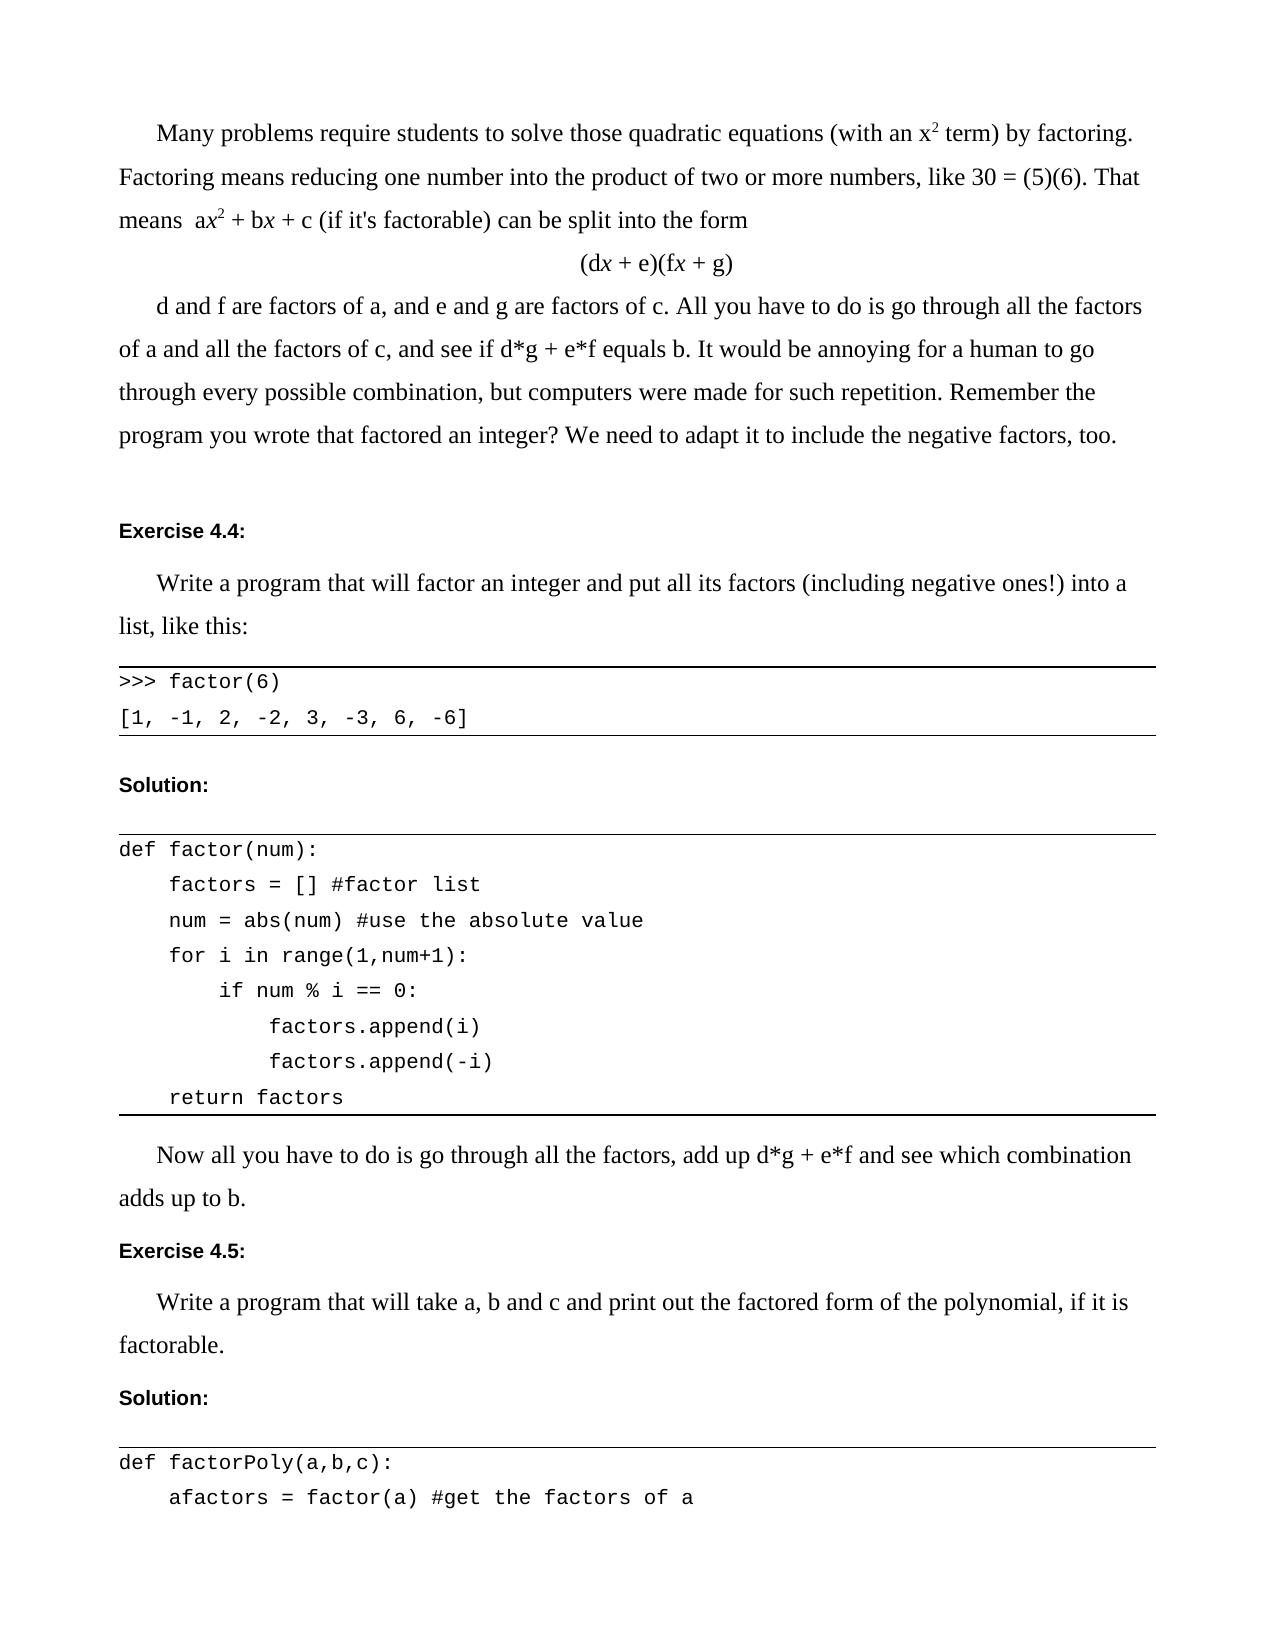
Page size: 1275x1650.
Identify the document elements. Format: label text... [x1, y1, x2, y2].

text Write a program that will take a, b and c and print out the factored form of the polynomial, if it is factorable. [118, 1287, 1156, 1359]
text return factors [118, 1087, 1156, 1116]
text def factorPoly(a,b,c): [118, 1448, 1156, 1476]
text Write a program that will factor an integer and put all its factors (including negative ones!) into a list, like this: [118, 568, 1156, 639]
text [1, -1, 2, -2, 3, -3, 6, -6] [118, 707, 1156, 736]
text Now all you have to do is go through all the factors, add up d*g + e*f and see which combination adds up to b. [118, 1140, 1156, 1212]
text Solution: [118, 773, 1156, 797]
text Exercise 4.5: [118, 1238, 1156, 1262]
text d and f are factors of a, and e and g are factors of c. All you have to do is go through all the factors of a and all the factors of c, and see if d*g + e*f equals b. It would be annoying for a human to go through every possible combination, but computers were made for such repetition. Remember the program you wrote that factored an integer? We need to adapt it to include the negative factors, too. [118, 291, 1156, 449]
text Many problems require students to solve those quadratic equations (with an x2 term) by factoring. Factoring means reducing one number into the product of two or more numbers, like 30 = (5)(6). That means ax2 + bx + c (if it's factorable) can be split into the form [118, 118, 1156, 233]
text if num % i == 0: [118, 980, 1156, 1004]
text for i in range(1,num+1): [118, 945, 1156, 969]
text factors.append(i) [118, 1016, 1156, 1039]
text num = abs(num) #use the absolute value [118, 909, 1156, 933]
text factors = [] #factor list [118, 874, 1156, 898]
text Exercise 4.4: [118, 519, 1156, 543]
text afactors = factor(a) #get the factors of a [118, 1487, 1156, 1511]
text (dx + e)(fx + g) [118, 248, 1156, 277]
text Solution: [118, 1386, 1156, 1410]
text factors.append(-i) [118, 1051, 1156, 1075]
text def factor(num): [118, 835, 1156, 862]
text >>> factor(6) [118, 667, 1156, 695]
